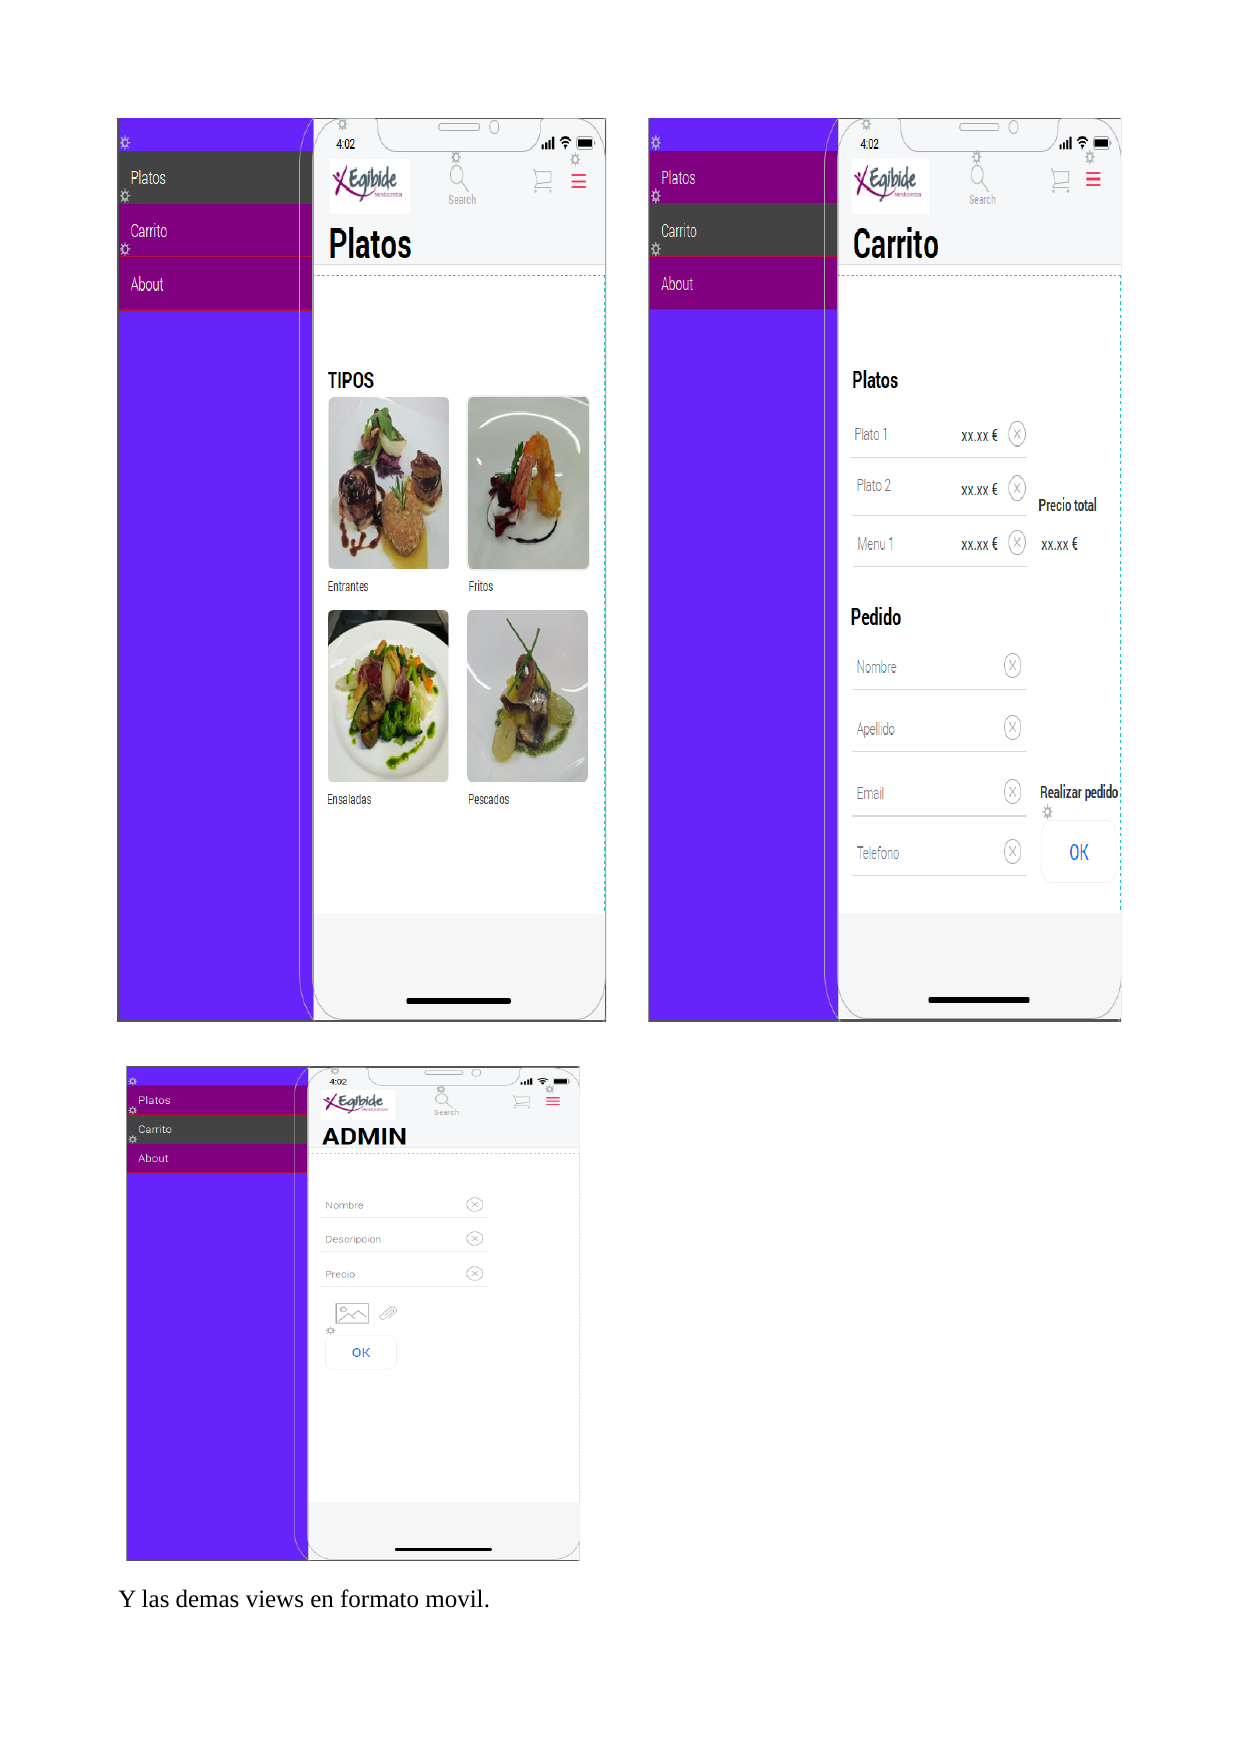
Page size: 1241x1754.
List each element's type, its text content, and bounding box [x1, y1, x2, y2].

picture [126, 1066, 580, 1561]
picture [648, 118, 1122, 1022]
text Y las demas views en formato movil. [118, 1584, 1122, 1613]
picture [117, 118, 607, 1022]
